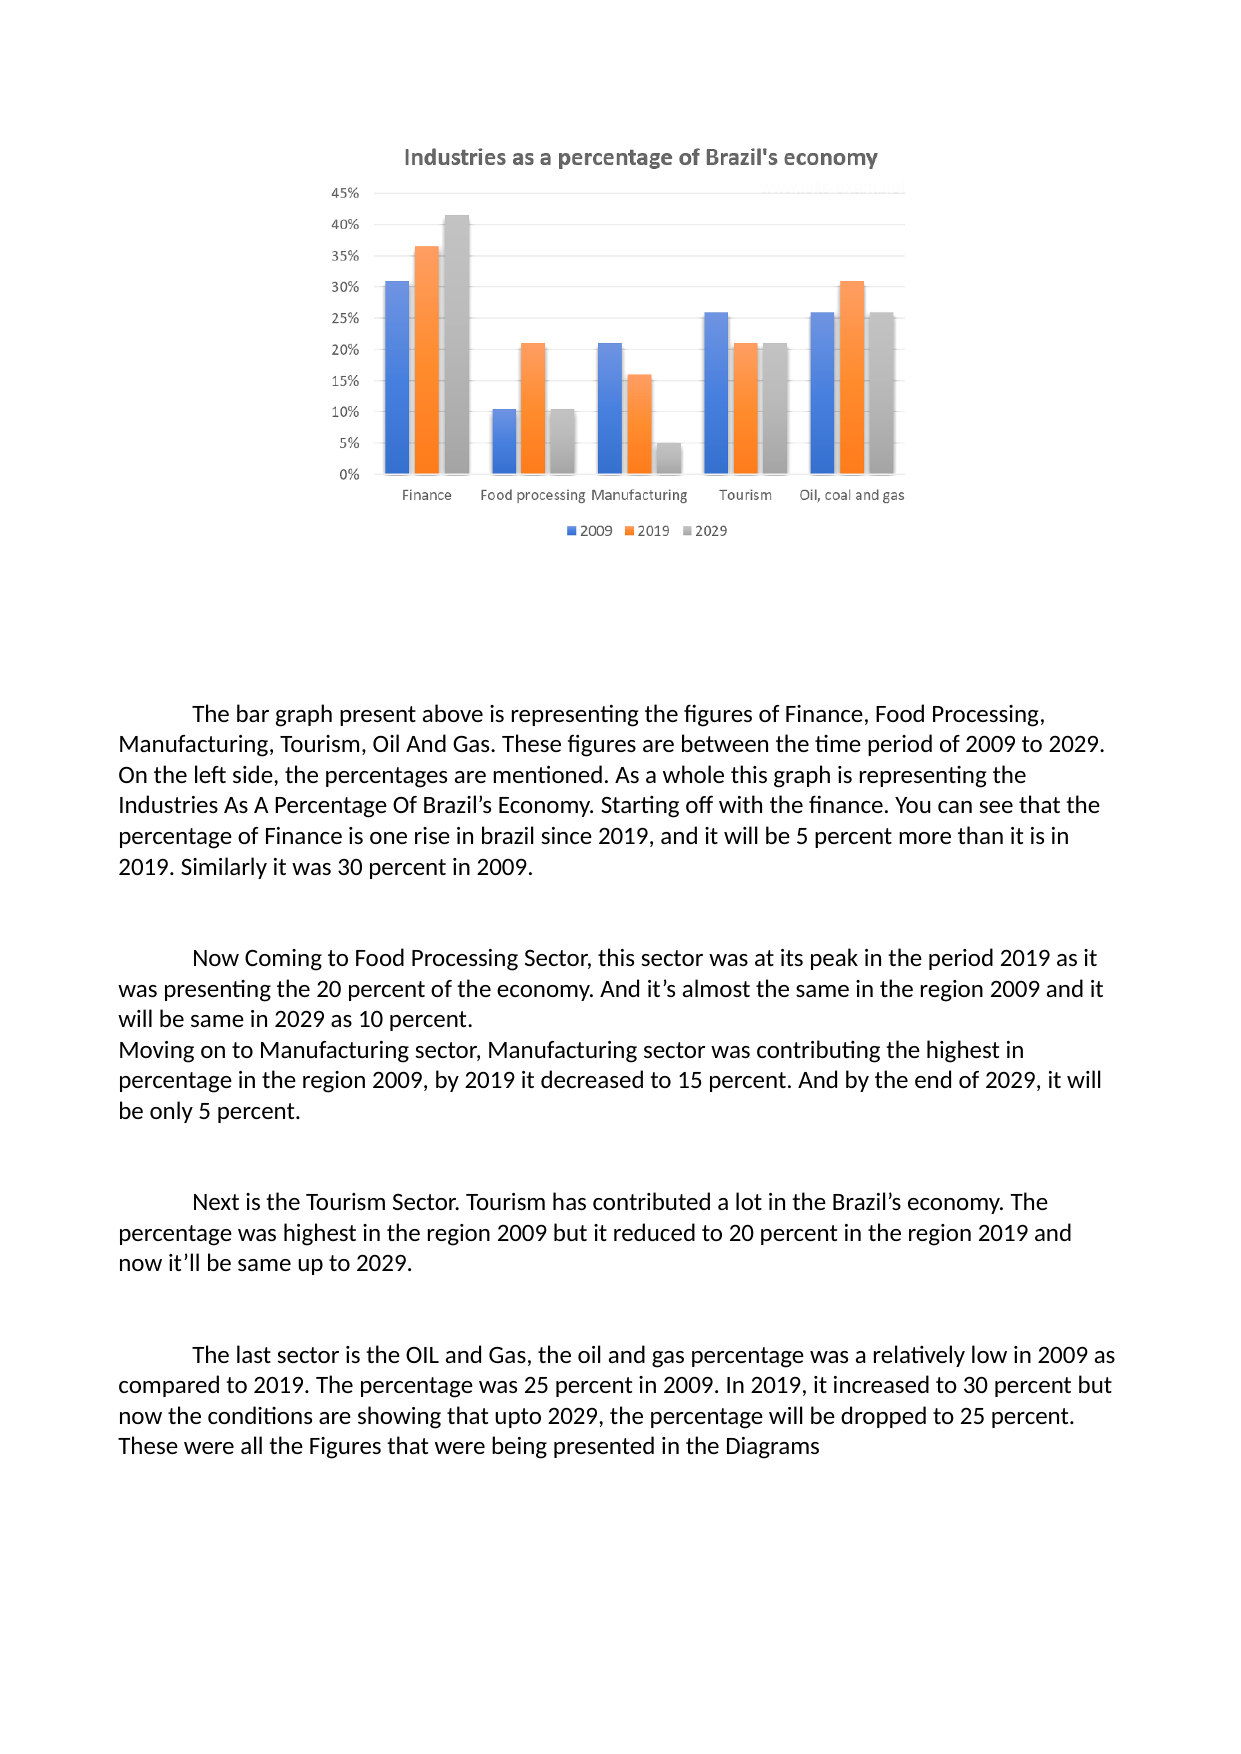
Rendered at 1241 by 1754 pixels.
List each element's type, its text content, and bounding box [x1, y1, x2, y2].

text The last sector is the OIL and Gas, the oil and gas percentage was a relatively low in 2009 as compared to 2019. The percentage was 25 percent in 2009. In 2019, it increased to 30 percent but now the conditions are showing that upto 2029, the percentage will be dropped to 25 percent. These were all the Figures that were being presented in the Diagrams [118, 1339, 1122, 1461]
picture [288, 118, 952, 561]
text Moving on to Manufacturing sector, Manufacturing sector was contributing the highest in percentage in the region 2009, by 2019 it decreased to 15 percent. And by the end of 2029, it will be only 5 percent. [118, 1034, 1122, 1125]
text The bar graph present above is representing the figures of Finance, Food Processing, Manufacturing, Tourism, Oil And Gas. These figures are between the time period of 2009 to 2029. On the left side, the percentages are mentioned. As a whole this graph is representing the Industries As A Percentage Of Brazil’s Economy. Starting off with the finance. You can see that the percentage of Finance is one rise in brazil since 2019, and it will be 5 percent more than it is in 2019. Similarly it was 30 percent in 2009. [118, 698, 1122, 881]
text Next is the Tourism Sector. Tourism has contributed a lot in the Brazil’s economy. The percentage was highest in the region 2009 but it reduced to 20 percent in the region 2019 and now it’ll be same up to 2029. [118, 1186, 1122, 1278]
text Now Coming to Food Processing Sector, this sector was at its peak in the period 2019 as it was presenting the 20 percent of the economy. And it’s almost the same in the region 2009 and it will be same in 2029 as 10 percent. [118, 942, 1122, 1034]
